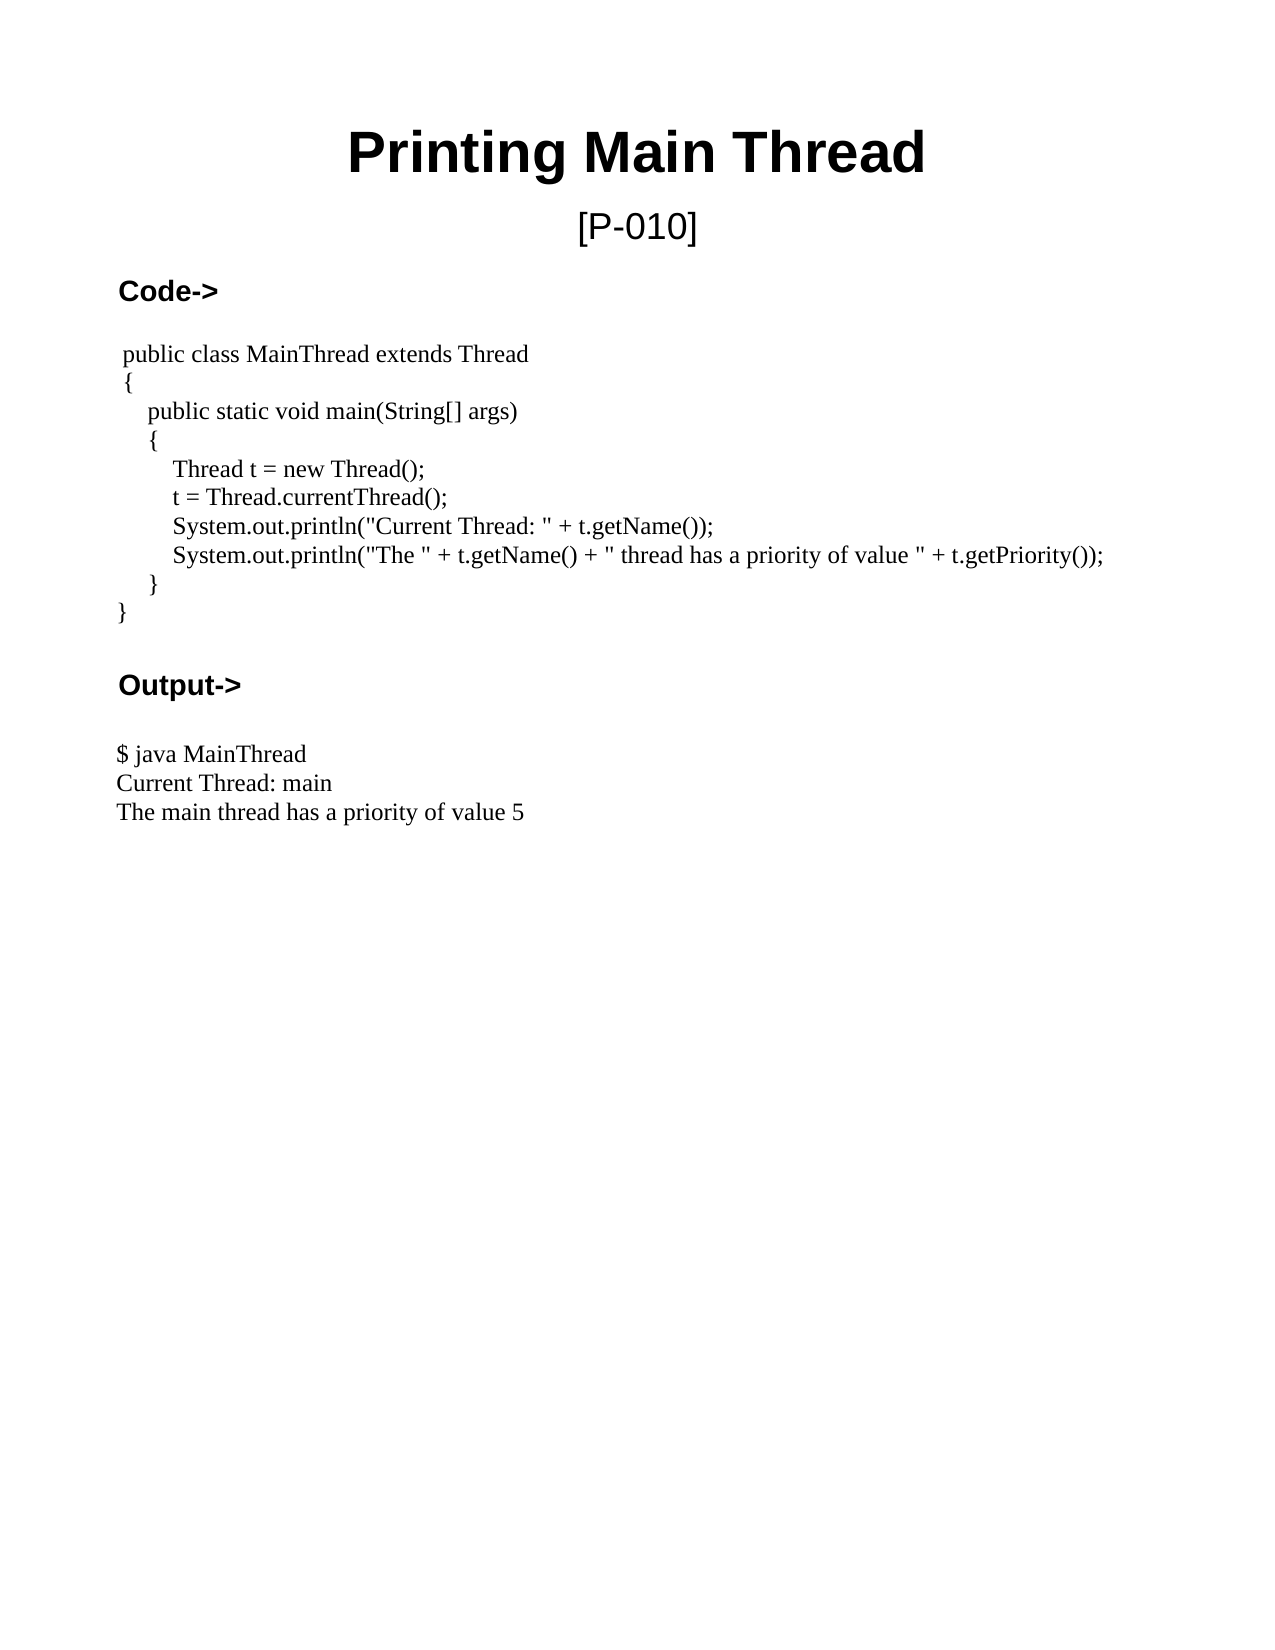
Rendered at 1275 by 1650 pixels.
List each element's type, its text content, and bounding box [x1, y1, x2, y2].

subtitle Code-> [118, 274, 1157, 308]
subtitle [P-010] [118, 204, 1157, 247]
subtitle Output-> [118, 668, 1157, 702]
title Printing Main Thread [118, 118, 1157, 185]
